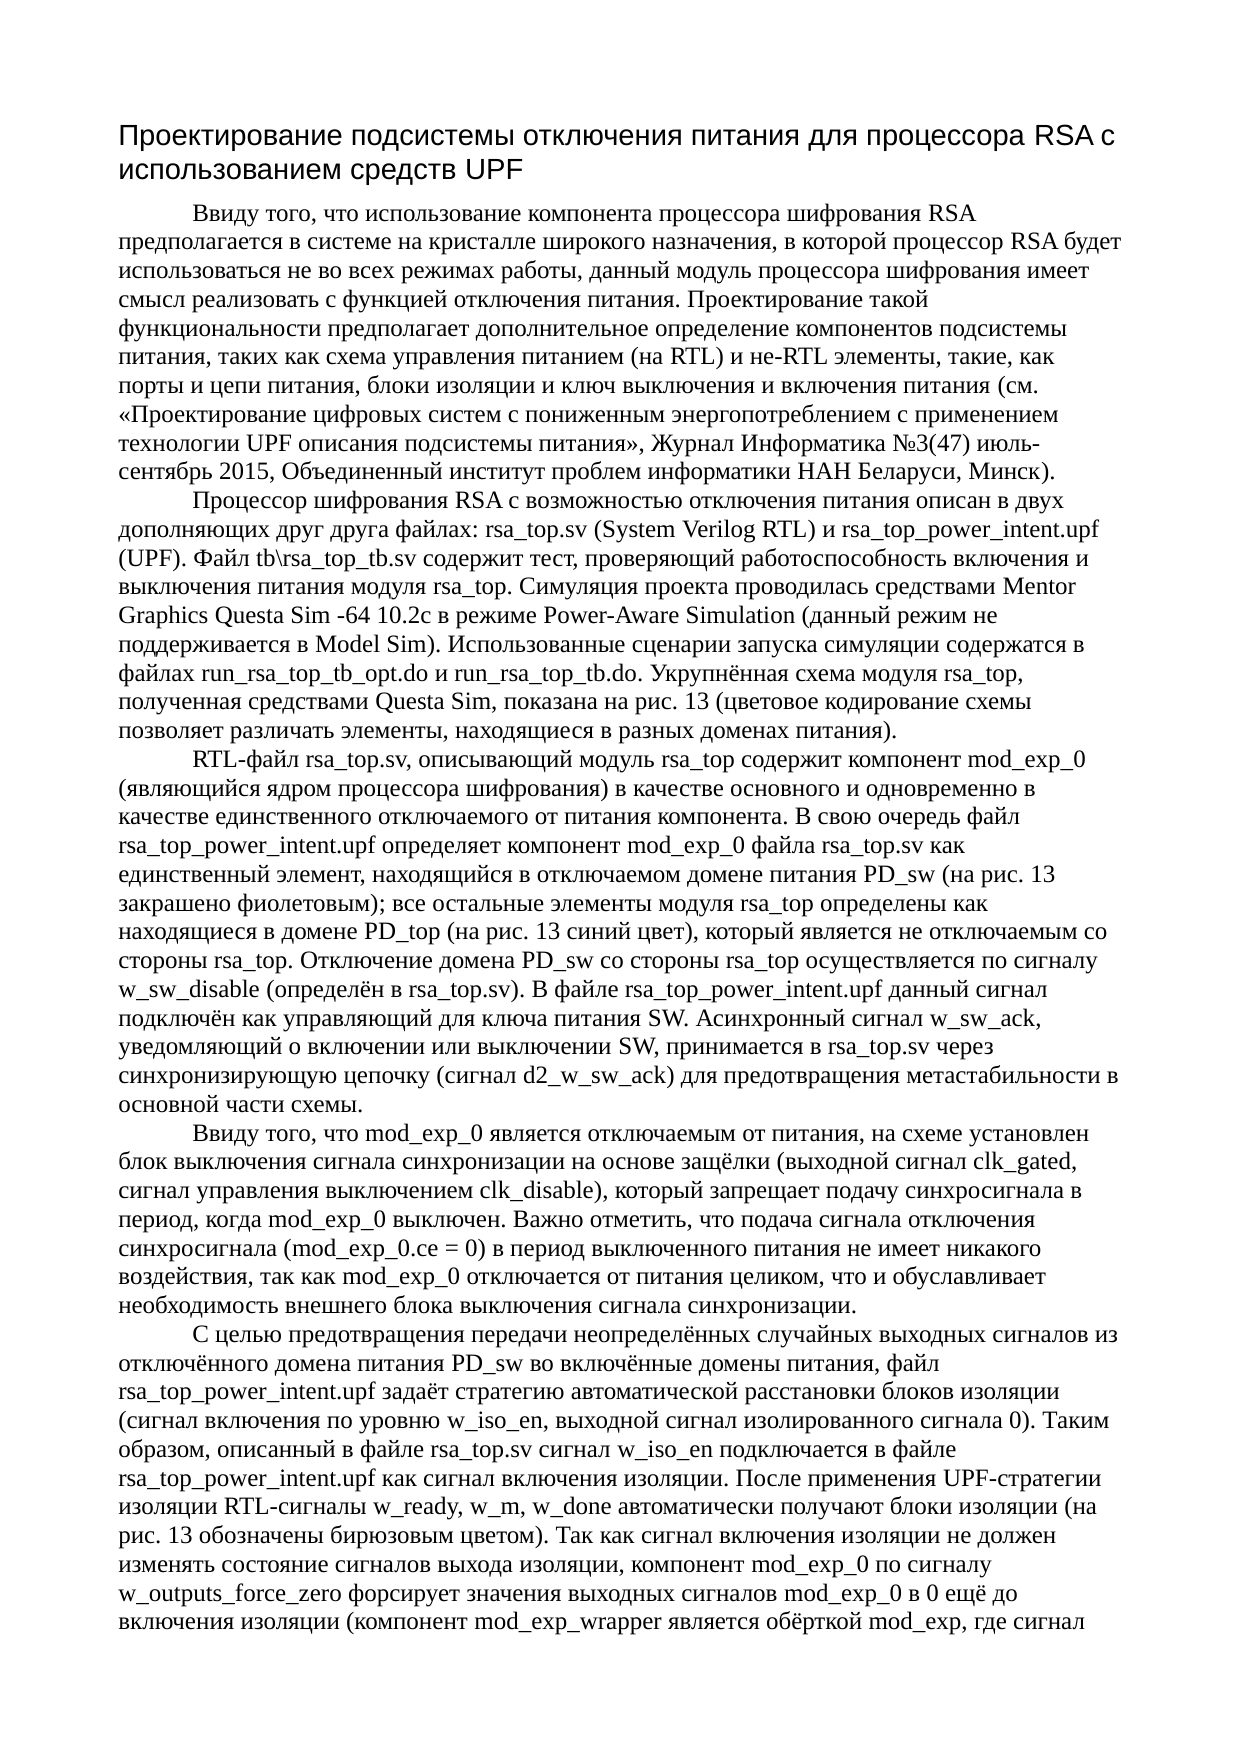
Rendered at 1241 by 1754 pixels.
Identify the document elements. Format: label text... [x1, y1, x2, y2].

text Ввиду того, что mod_exp_0 является отключаемым от питания, на схеме установлен блок выключения сигнала синхронизации на основе защёлки (выходной сигнал clk_gated, сигнал управления выключением clk_disable), который запрещает подачу синхросигнала в период, когда mod_exp_0 выключен. Важно отметить, что подача сигнала отключения синхросигнала (mod_exp_0.ce = 0) в период выключенного питания не имеет никакого воздействия, так как mod_exp_0 отключается от питания целиком, что и обуславливает необходимость внешнего блока выключения сигнала синхронизации. [118, 1118, 1122, 1319]
text С целью предотвращения передачи неопределённых случайных выходных сигналов из отключённого домена питания PD_sw во включённые домены питания, файл rsa_top_power_intent.upf задаёт стратегию автоматической расстановки блоков изоляции (сигнал включения по уровню w_iso_en, выходной сигнал изолированного сигнала 0). Таким образом, описанный в файле rsa_top.sv сигнал w_iso_en подключается в файле rsa_top_power_intent.upf как сигнал включения изоляции. После применения UPF-стратегии изоляции RTL-сигналы w_ready, w_m, w_done автоматически получают блоки изоляции (на рис. 13 обозначены бирюзовым цветом). Так как сигнал включения изоляции не должен изменять состояние сигналов выхода изоляции, компонент mod_exp_0 по сигналу w_outputs_force_zero форсирует значения выходных сигналов mod_exp_0 в 0 ещё до включения изоляции (компонент mod_exp_wrapper является обёрткой mod_exp, где сигнал [118, 1319, 1122, 1635]
text RTL-файл rsa_top.sv, описывающий модуль rsa_top содержит компонент mod_exp_0 (являющийся ядром процессора шифрования) в качестве основного и одновременно в качестве единственного отключаемого от питания компонента. В свою очередь файл rsa_top_power_intent.upf определяет компонент mod_exp_0 файла rsa_top.sv как единственный элемент, находящийся в отключаемом домене питания PD_sw (на рис. 13 закрашено фиолетовым); все остальные элементы модуля rsa_top определены как находящиеся в домене PD_top (на рис. 13 синий цвет), который является не отключаемым со стороны rsa_top. Отключение домена PD_sw со стороны rsa_top осуществляется по сигналу w_sw_disable (определён в rsa_top.sv). В файле rsa_top_power_intent.upf данный сигнал подключён как управляющий для ключа питания SW. Асинхронный сигнал w_sw_ack, уведомляющий о включении или выключении SW, принимается в rsa_top.sv через синхронизирующую цепочку (сигнал d2_w_sw_ack) для предотвращения метастабильности в основной части схемы. [118, 744, 1122, 1118]
subtitle Проектирование подсистемы отключения питания для процессора RSA с использованием средств UPF [118, 118, 1122, 185]
text Ввиду того, что использование компонента процессора шифрования RSA предполагается в системе на кристалле широкого назначения, в которой процессор RSA будет использоваться не во всех режимах работы, данный модуль процессора шифрования имеет смысл реализовать с функцией отключения питания. Проектирование такой функциональности предполагает дополнительное определение компонентов подсистемы питания, таких как схема управления питанием (на RTL) и не-RTL элементы, такие, как порты и цепи питания, блоки изоляции и ключ выключения и включения питания (см. «Проектирование цифровых систем с пониженным энергопотреблением с применением технологии UPF описания подсистемы питания», Журнал Информатика №3(47) июль-сентябрь 2015, Объединенный институт проблем информатики НАН Беларуси, Минск). [118, 198, 1122, 485]
text Процессор шифрования RSA с возможностью отключения питания описан в двух дополняющих друг друга файлах: rsa_top.sv (System Verilog RTL) и rsa_top_power_intent.upf (UPF). Файл tb\rsa_top_tb.sv содержит тест, проверяющий работоспособность включения и выключения питания модуля rsa_top. Симуляция проекта проводилась средствами Mentor Graphics Questa Sim -64 10.2c в режиме Power-Aware Simulation (данный режим не поддерживается в Model Sim). Использованные сценарии запуска симуляции содержатся в файлах run_rsa_top_tb_opt.do и run_rsa_top_tb.do. Укрупнённая схема модуля rsa_top, полученная средствами Questa Sim, показана на рис. 13 (цветовое кодирование схемы позволяет различать элементы, находящиеся в разных доменах питания). [118, 485, 1122, 744]
